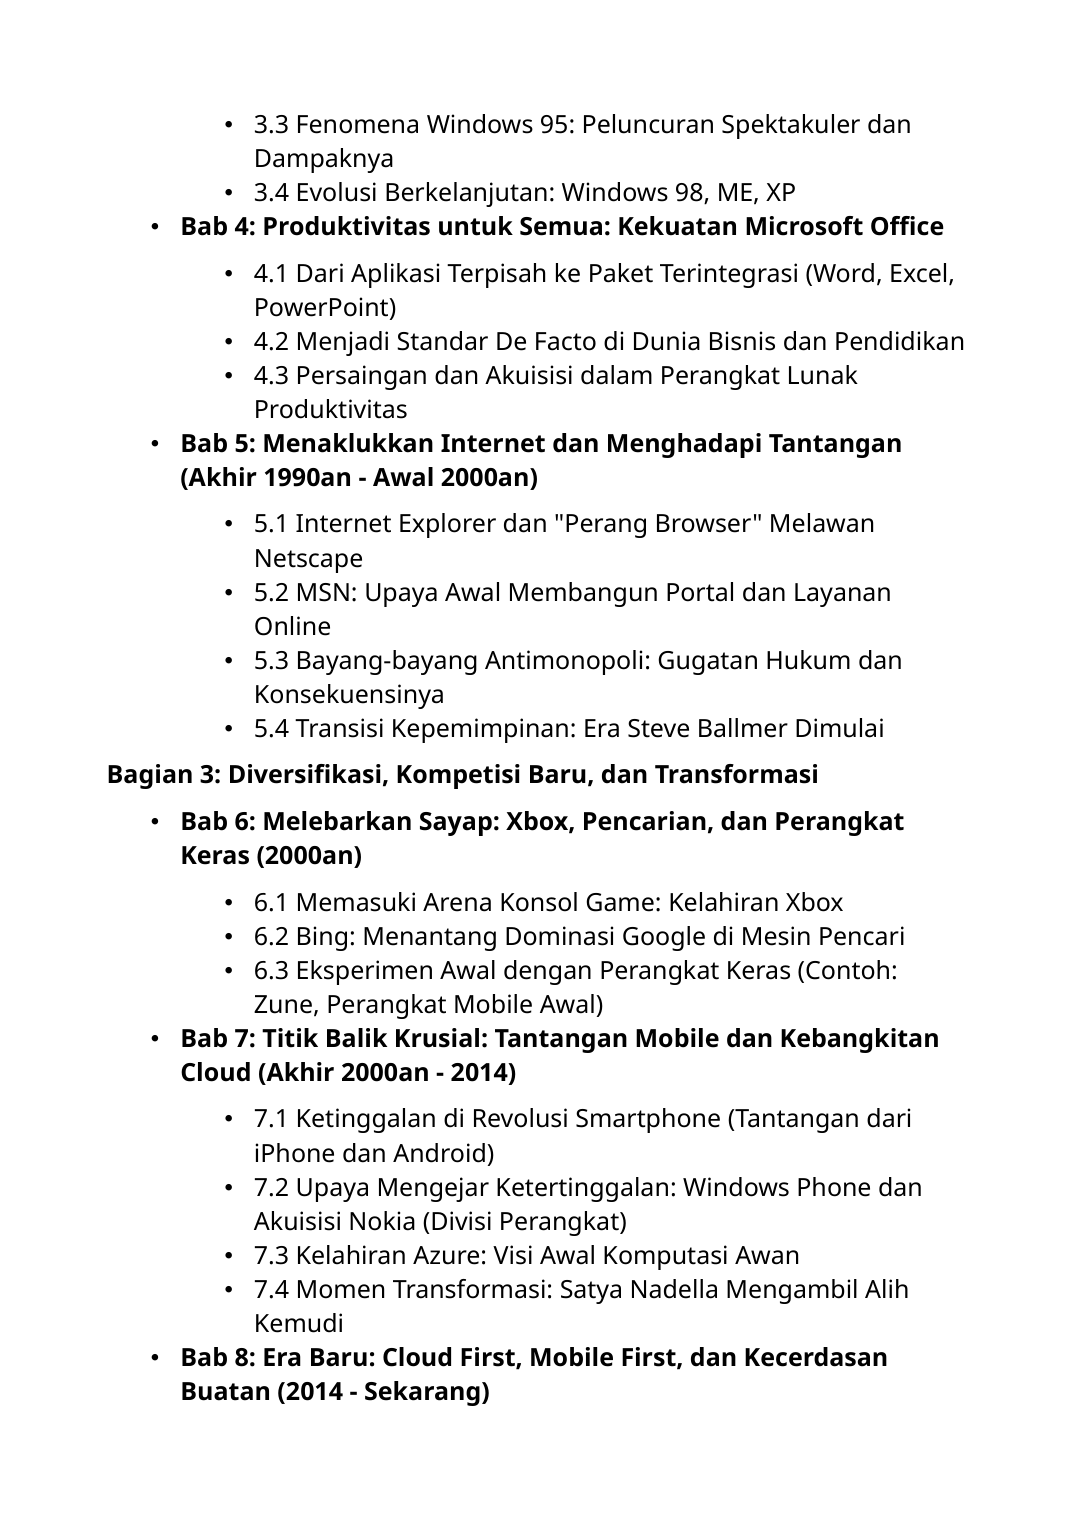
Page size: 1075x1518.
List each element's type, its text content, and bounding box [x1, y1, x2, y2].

list 6.2 Bing: Menantang Dominasi Google di Mesin Pencari [224, 918, 968, 952]
list Bab 7: Titik Balik Krusial: Tantangan Mobile dan Kebangkitan Cloud (Akhir 2000an - 2014) [151, 1021, 968, 1089]
list 7.3 Kelahiran Azure: Visi Awal Komputasi Awan [224, 1237, 968, 1271]
list 5.2 MSN: Upaya Awal Membangun Portal dan Layanan Online [224, 574, 968, 642]
list 3.3 Fenomena Windows 95: Peluncuran Spektakuler dan Dampaknya [224, 106, 968, 174]
list Bab 8: Era Baru: Cloud First, Mobile First, dan Kecerdasan Buatan (2014 - Sekarang) [151, 1339, 968, 1408]
list Bab 6: Melebarkan Sayap: Xbox, Pencarian, dan Perangkat Keras (2000an) [151, 804, 968, 872]
list 5.4 Transisi Kepemimpinan: Era Steve Ballmer Dimulai [224, 711, 968, 744]
list 4.1 Dari Aplikasi Terpisah ke Paket Terintegrasi (Word, Excel, PowerPoint) [224, 255, 968, 323]
list Bab 4: Produktivitas untuk Semua: Kekuatan Microsoft Office [151, 209, 968, 243]
list 5.1 Internet Explorer dan "Perang Browser" Melawan Netscape [224, 506, 968, 574]
list 7.1 Ketinggalan di Revolusi Smartphone (Tantangan dari iPhone dan Android) [224, 1101, 968, 1169]
list 4.3 Persaingan dan Akuisisi dalam Perangkat Lunak Produktivitas [224, 357, 968, 426]
list 3.4 Evolusi Berkelanjutan: Windows 98, ME, XP [224, 174, 968, 209]
list 7.2 Upaya Mengejar Ketertinggalan: Windows Phone dan Akuisisi Nokia (Divisi Perangkat) [224, 1169, 968, 1237]
text Bagian 3: Diversifikasi, Kompetisi Baru, dan Transformasi [106, 757, 968, 791]
list 4.2 Menjadi Standar De Facto di Dunia Bisnis dan Pendidikan [224, 323, 968, 357]
list 6.1 Memasuki Arena Konsol Game: Kelahiran Xbox [224, 884, 968, 918]
list Bab 5: Menaklukkan Internet dan Menghadapi Tantangan (Akhir 1990an - Awal 2000an) [151, 426, 968, 494]
list 5.3 Bayang-bayang Antimonopoli: Gugatan Hukum dan Konsekuensinya [224, 642, 968, 711]
list 6.3 Eksperimen Awal dengan Perangkat Keras (Contoh: Zune, Perangkat Mobile Awal) [224, 952, 968, 1021]
list 7.4 Momen Transformasi: Satya Nadella Mengambil Alih Kemudi [224, 1271, 968, 1339]
